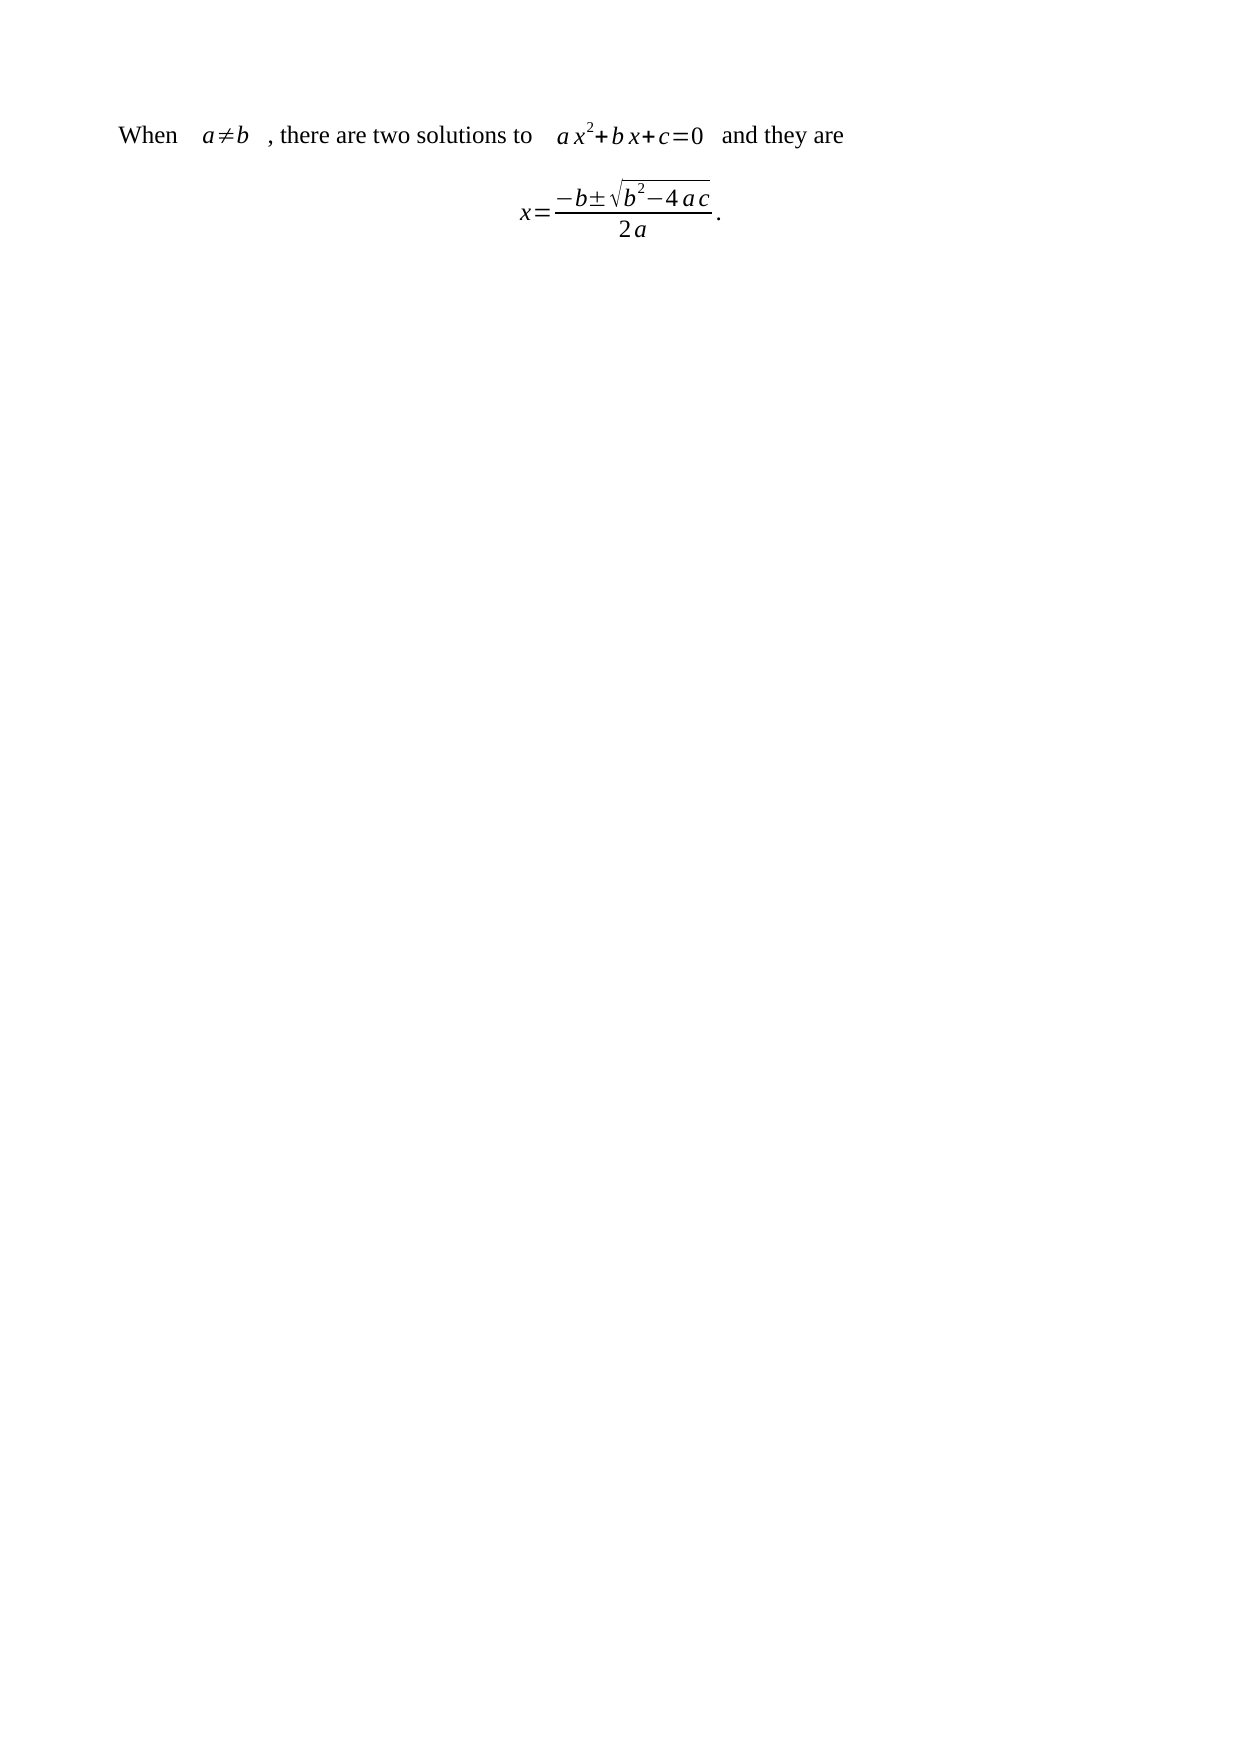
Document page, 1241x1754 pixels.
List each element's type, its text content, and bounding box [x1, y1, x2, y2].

text When , there are two solutions to and they are [118, 118, 1122, 149]
